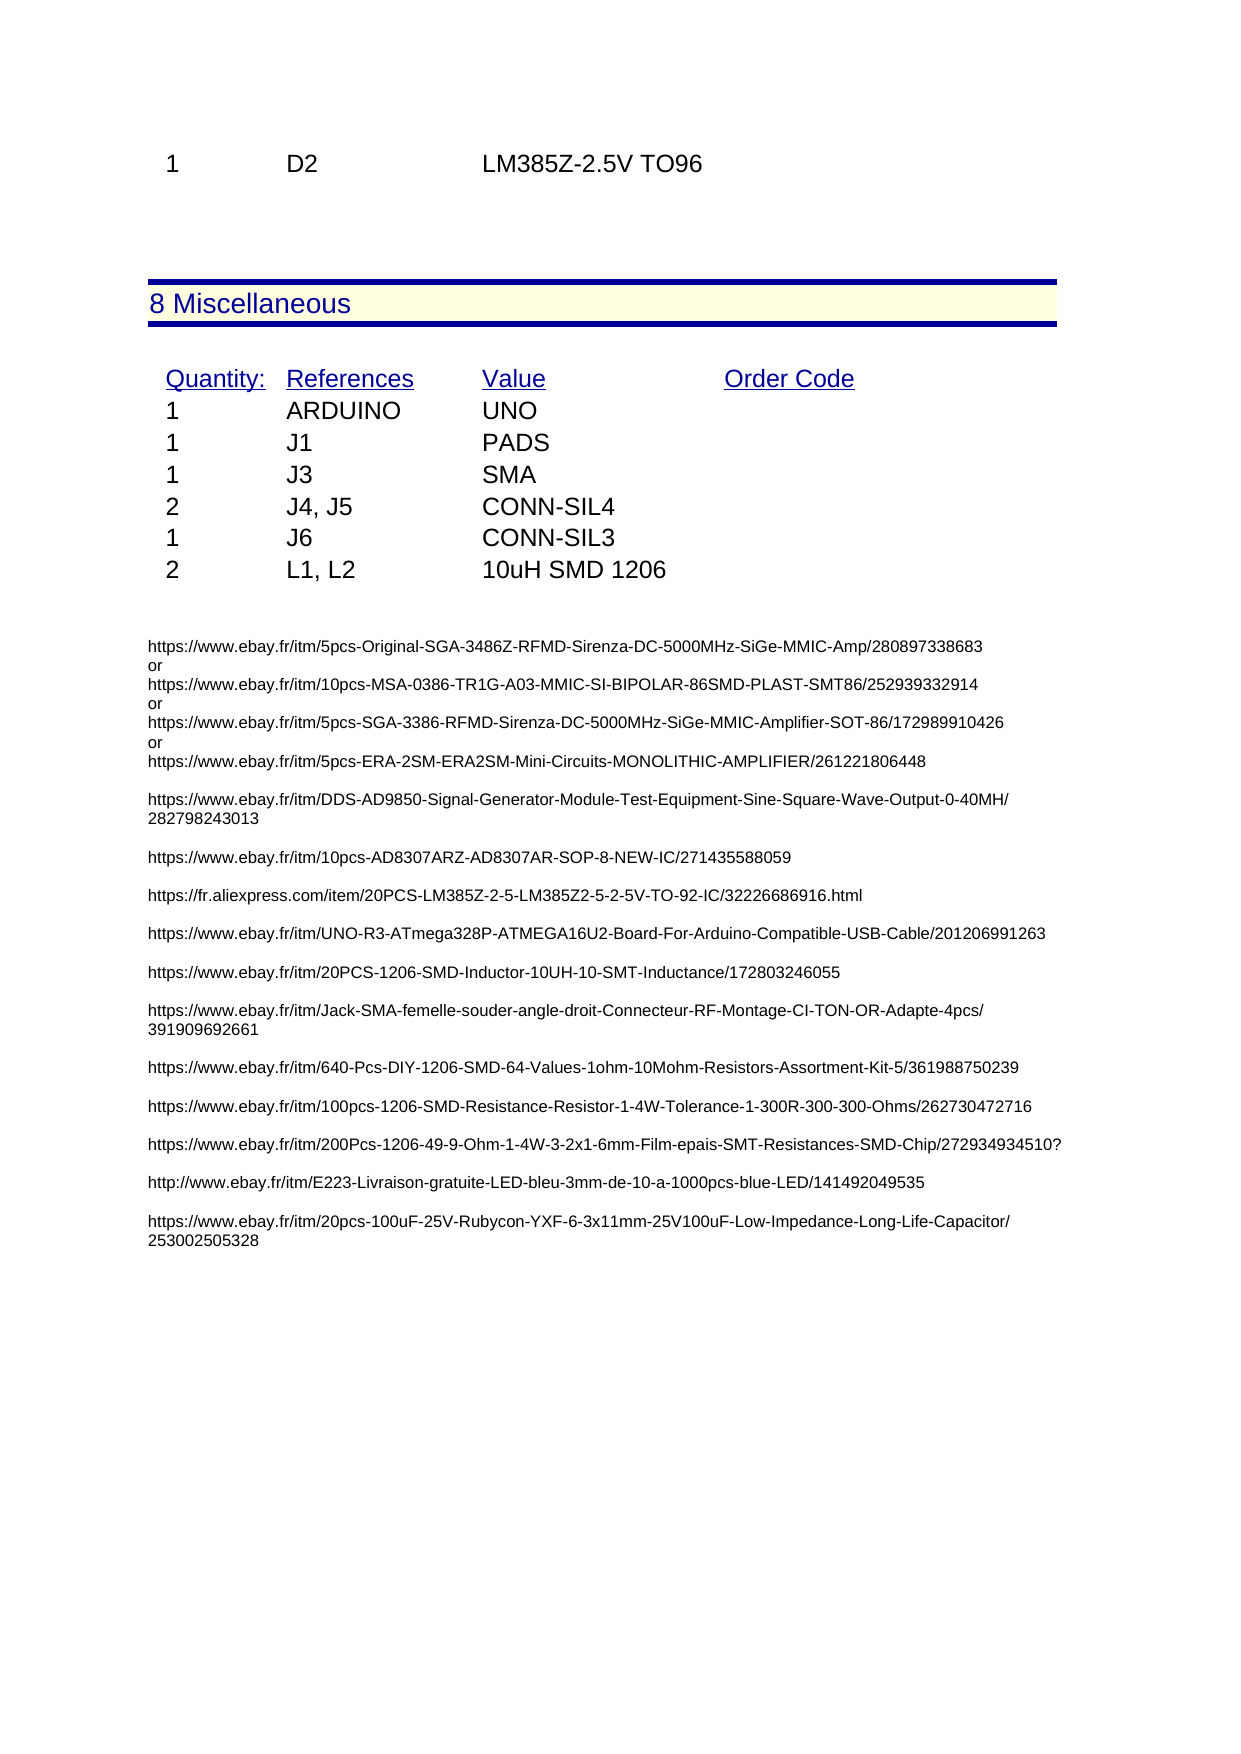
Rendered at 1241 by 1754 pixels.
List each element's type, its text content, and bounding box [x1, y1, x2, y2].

table_cell [941, 426, 947, 458]
table_cell [1002, 522, 1008, 554]
table_cell [1008, 426, 1014, 458]
table_cell [960, 554, 966, 586]
table_cell [948, 458, 953, 490]
table_cell [948, 363, 953, 394]
table_cell [978, 148, 984, 179]
table_cell [1002, 426, 1008, 458]
table_cell [1026, 363, 1032, 394]
table_cell [929, 458, 935, 490]
table_cell [708, 426, 722, 458]
table_cell [1050, 426, 1057, 458]
text https://www.ebay.fr/itm/20pcs-100uF-25V-Rubycon-YXF-6-3x11mm-25V100uF-Low-Impedance-Long-Life-Capacitor/253002505328 [148, 1212, 1093, 1250]
table_cell [1044, 522, 1050, 554]
table_cell [1026, 426, 1032, 458]
table_cell 8 Miscellaneous [148, 285, 1057, 321]
table_cell [935, 363, 941, 394]
table_cell [723, 554, 859, 586]
text https://www.ebay.fr/itm/10pcs-MSA-0386-TR1G-A03-MMIC-SI-BIPOLAR-86SMD-PLAST-SMT86/252939332914 [148, 675, 1093, 694]
table_cell [1014, 554, 1020, 586]
table_cell [948, 426, 953, 458]
table_cell [954, 394, 959, 426]
table_cell [935, 490, 941, 522]
table_cell [269, 148, 284, 179]
table_cell [1026, 394, 1032, 426]
table_cell [465, 554, 480, 586]
table_cell [1044, 490, 1050, 522]
table_cell [708, 522, 722, 554]
text https://www.ebay.fr/itm/DDS-AD9850-Signal-Generator-Module-Test-Equipment-Sine-Square-Wave-Output-0-40MH/282798243013 [148, 790, 1093, 828]
table_cell [972, 394, 978, 426]
table_cell [941, 363, 947, 394]
text https://www.ebay.fr/itm/10pcs-AD8307ARZ-AD8307AR-SOP-8-NEW-IC/271435588059 [148, 847, 1093, 867]
table_cell [966, 554, 972, 586]
table_cell [929, 554, 935, 586]
table_cell [465, 522, 480, 554]
table_cell [1014, 363, 1020, 394]
table_cell [859, 522, 929, 554]
table_cell [990, 490, 996, 522]
table_cell [269, 490, 284, 522]
table_cell [1050, 363, 1057, 394]
table_cell [465, 490, 480, 522]
table_cell [954, 554, 959, 586]
table_cell [465, 363, 480, 394]
table_cell Quantity: [164, 363, 269, 394]
table_cell [990, 554, 996, 586]
text https://www.ebay.fr/itm/5pcs-ERA-2SM-ERA2SM-Mini-Circuits-MONOLITHIC-AMPLIFIER/261221806448 [148, 752, 1093, 771]
table_cell [1032, 426, 1038, 458]
table_cell [954, 363, 959, 394]
table_cell [1032, 148, 1038, 179]
table_cell [1014, 490, 1020, 522]
table_cell [935, 426, 941, 458]
table_cell [1044, 458, 1050, 490]
table_cell 1 [164, 458, 269, 490]
table_cell 2 [164, 490, 269, 522]
table_cell [465, 394, 480, 426]
table_cell [960, 458, 966, 490]
text or [148, 732, 1093, 752]
table_cell [978, 394, 984, 426]
table_cell [1032, 458, 1038, 490]
table_cell [1008, 522, 1014, 554]
table_cell [948, 394, 953, 426]
table_cell [269, 363, 284, 394]
table_cell [984, 363, 990, 394]
table_cell [972, 363, 978, 394]
table_cell [269, 522, 284, 554]
table_cell [1008, 490, 1014, 522]
table_cell [990, 458, 996, 490]
table_cell [954, 148, 959, 179]
table_cell J3 [284, 458, 465, 490]
table_cell [941, 148, 947, 179]
text https://www.ebay.fr/itm/200Pcs-1206-49-9-Ohm-1-4W-3-2x1-6mm-Film-epais-SMT-Resistances-SMD-Chip/272934934510? [148, 1135, 1093, 1154]
table_cell [929, 522, 935, 554]
table_cell [723, 394, 859, 426]
table_cell [723, 426, 859, 458]
table_cell [941, 394, 947, 426]
text https://fr.aliexpress.com/item/20PCS-LM385Z-2-5-LM385Z2-5-2-5V-TO-92-IC/32226686916.html [148, 886, 1093, 905]
table_cell [859, 490, 929, 522]
table_cell [1044, 426, 1050, 458]
table_cell [708, 458, 722, 490]
table_cell PADS [480, 426, 708, 458]
table_cell Value [480, 363, 708, 394]
text https://www.ebay.fr/itm/Jack-SMA-femelle-souder-angle-droit-Connecteur-RF-Montage-CI-TON-OR-Adapte-4pcs/391909692661 [148, 1001, 1093, 1039]
table_cell [1044, 554, 1050, 586]
table_cell 1 [164, 426, 269, 458]
table_cell 1 [164, 148, 269, 179]
table_cell [972, 458, 978, 490]
table_cell [148, 363, 164, 394]
table_cell [859, 363, 929, 394]
table_cell [708, 490, 722, 522]
table_cell [1026, 554, 1032, 586]
table_cell References [284, 363, 465, 394]
table_cell L1, L2 [284, 554, 465, 586]
table_cell [966, 394, 972, 426]
table_cell 1 [164, 522, 269, 554]
table_cell [269, 426, 284, 458]
text or [148, 694, 1093, 713]
table_cell [948, 148, 953, 179]
table_cell [984, 394, 990, 426]
table_cell [984, 554, 990, 586]
table_cell [929, 148, 935, 179]
table_cell [966, 522, 972, 554]
table_cell CONN-SIL4 [480, 490, 708, 522]
table_cell [935, 394, 941, 426]
table_cell [1032, 394, 1038, 426]
table_cell [966, 363, 972, 394]
table_cell UNO [480, 394, 708, 426]
table_cell [954, 490, 959, 522]
table_cell [148, 490, 164, 522]
table_cell 2 [164, 554, 269, 586]
table_cell [935, 522, 941, 554]
table_cell [1038, 363, 1044, 394]
table_cell LM385Z-2.5V TO96 [480, 148, 708, 179]
table_cell [708, 394, 722, 426]
text https://www.ebay.fr/itm/640-Pcs-DIY-1206-SMD-64-Values-1ohm-10Mohm-Resistors-Assortment-Kit-5/361988750239 [148, 1058, 1093, 1077]
table_cell [465, 426, 480, 458]
table_cell J4, J5 [284, 490, 465, 522]
table_cell [978, 522, 984, 554]
text https://www.ebay.fr/itm/5pcs-SGA-3386-RFMD-Sirenza-DC-5000MHz-SiGe-MMIC-Amplifier-SOT-86/172989910426 [148, 713, 1093, 732]
table_cell [1038, 490, 1044, 522]
table_cell [984, 522, 990, 554]
table_cell [996, 394, 1002, 426]
table_cell [148, 522, 164, 554]
table_cell [984, 148, 990, 179]
table_cell [708, 148, 722, 179]
table_cell [990, 148, 996, 179]
table_cell [966, 458, 972, 490]
table_cell [996, 490, 1002, 522]
table_cell [1008, 394, 1014, 426]
table_cell [1020, 554, 1026, 586]
table_cell [984, 426, 990, 458]
table_cell Order Code [723, 363, 859, 394]
table_cell [1008, 363, 1014, 394]
table_cell [723, 522, 859, 554]
text https://www.ebay.fr/itm/20PCS-1206-SMD-Inductor-10UH-10-SMT-Inductance/172803246055 [148, 962, 1093, 982]
table_cell SMA [480, 458, 708, 490]
table_cell [1038, 394, 1044, 426]
table_cell [948, 554, 953, 586]
table_cell [1008, 148, 1014, 179]
table_cell [954, 426, 959, 458]
table_cell [1032, 363, 1038, 394]
table_cell [996, 458, 1002, 490]
table_cell [1032, 490, 1038, 522]
table_cell [1032, 554, 1038, 586]
table_cell [941, 458, 947, 490]
table_cell [941, 522, 947, 554]
table_cell [954, 522, 959, 554]
table_cell [1038, 458, 1044, 490]
table_cell [948, 522, 953, 554]
table_cell D2 [284, 148, 465, 179]
table_cell [996, 148, 1002, 179]
table_cell ARDUINO [284, 394, 465, 426]
table_cell [929, 490, 935, 522]
table_cell [148, 394, 164, 426]
table_cell 1 [164, 394, 269, 426]
table_cell [941, 554, 947, 586]
table_cell [1014, 458, 1020, 490]
table_cell [148, 327, 1057, 362]
table_cell [1026, 522, 1032, 554]
table_cell [929, 426, 935, 458]
table_cell [1014, 394, 1020, 426]
table_cell [960, 148, 966, 179]
table_cell [1014, 426, 1020, 458]
table_cell [269, 554, 284, 586]
table_cell CONN-SIL3 [480, 522, 708, 554]
table_cell [1038, 522, 1044, 554]
table_cell [990, 394, 996, 426]
table_cell [1014, 148, 1020, 179]
table_cell [1050, 458, 1057, 490]
table_cell [859, 148, 929, 179]
table_cell [148, 458, 164, 490]
table_cell [960, 490, 966, 522]
table_cell [1038, 554, 1044, 586]
table_cell [972, 490, 978, 522]
table_cell [984, 490, 990, 522]
table_cell [996, 363, 1002, 394]
table_cell [996, 554, 1002, 586]
table_cell [1050, 522, 1057, 554]
table_cell [954, 458, 959, 490]
table_cell [935, 148, 941, 179]
table_cell [960, 426, 966, 458]
table_cell [972, 148, 978, 179]
table_cell [1002, 458, 1008, 490]
table_cell [996, 522, 1002, 554]
table_cell [978, 426, 984, 458]
table_cell [1020, 426, 1026, 458]
table_cell J1 [284, 426, 465, 458]
table_cell [1032, 522, 1038, 554]
table_cell [1002, 363, 1008, 394]
table_cell [1050, 148, 1057, 179]
table_cell [1026, 490, 1032, 522]
table_cell [1020, 458, 1026, 490]
table_cell [148, 586, 1057, 617]
table_cell [269, 394, 284, 426]
table_cell [269, 458, 284, 490]
table_cell [935, 458, 941, 490]
table_cell [929, 394, 935, 426]
table_cell [1038, 148, 1044, 179]
table_cell [708, 554, 722, 586]
table_cell [723, 148, 859, 179]
table_cell [972, 426, 978, 458]
table_cell [972, 554, 978, 586]
table_cell [148, 426, 164, 458]
table_cell [996, 426, 1002, 458]
table_cell [1008, 554, 1014, 586]
table_cell [1002, 554, 1008, 586]
table_cell [960, 363, 966, 394]
table_cell [723, 490, 859, 522]
table_cell [941, 490, 947, 522]
text https://www.ebay.fr/itm/100pcs-1206-SMD-Resistance-Resistor-1-4W-Tolerance-1-300R-300-300-Ohms/262730472716 [148, 1097, 1093, 1116]
text or [148, 656, 1093, 675]
table_cell [1026, 458, 1032, 490]
table_cell [859, 426, 929, 458]
table_cell [1020, 148, 1026, 179]
table_cell [1020, 394, 1026, 426]
table_cell [966, 148, 972, 179]
table_cell [978, 490, 984, 522]
table_cell [148, 554, 164, 586]
table_cell [1026, 148, 1032, 179]
table_cell [859, 458, 929, 490]
table_cell [859, 554, 929, 586]
table_cell [966, 426, 972, 458]
table_cell [978, 554, 984, 586]
table_cell [935, 554, 941, 586]
table_cell [1044, 148, 1050, 179]
table_cell [990, 522, 996, 554]
table_cell [1050, 490, 1057, 522]
table_cell [1050, 394, 1057, 426]
table_cell [1002, 394, 1008, 426]
text http://www.ebay.fr/itm/E223-Livraison-gratuite-LED-bleu-3mm-de-10-a-1000pcs-blue-LED/141492049535 [148, 1173, 1093, 1192]
table_cell 10uH SMD 1206 [480, 554, 708, 586]
table_cell [972, 522, 978, 554]
table_cell [723, 458, 859, 490]
table_cell [978, 458, 984, 490]
table_cell [859, 394, 929, 426]
table_cell [1020, 363, 1026, 394]
table_cell J6 [284, 522, 465, 554]
table_cell [1050, 554, 1057, 586]
text https://www.ebay.fr/itm/UNO-R3-ATmega328P-ATMEGA16U2-Board-For-Arduino-Compatible-USB-Cable/201206991263 [148, 924, 1093, 943]
table_cell [1008, 458, 1014, 490]
table_cell [465, 458, 480, 490]
table_cell [708, 363, 722, 394]
table_cell [1044, 394, 1050, 426]
table_cell [929, 363, 935, 394]
table_cell [1020, 490, 1026, 522]
table_cell [978, 363, 984, 394]
table_cell [1002, 490, 1008, 522]
table_cell [148, 148, 164, 179]
table_cell [1020, 522, 1026, 554]
table_cell [990, 426, 996, 458]
table_cell [960, 394, 966, 426]
table_cell [1002, 148, 1008, 179]
table_cell [1014, 522, 1020, 554]
table_cell [990, 363, 996, 394]
table_cell [1044, 363, 1050, 394]
table_cell [948, 490, 953, 522]
table_cell [465, 148, 480, 179]
table_cell [966, 490, 972, 522]
table_cell [960, 522, 966, 554]
table_cell [1038, 426, 1044, 458]
table_cell [984, 458, 990, 490]
table_cell [148, 180, 1057, 279]
text https://www.ebay.fr/itm/5pcs-Original-SGA-3486Z-RFMD-Sirenza-DC-5000MHz-SiGe-MMIC-Amp/280897338683 [148, 637, 1093, 656]
